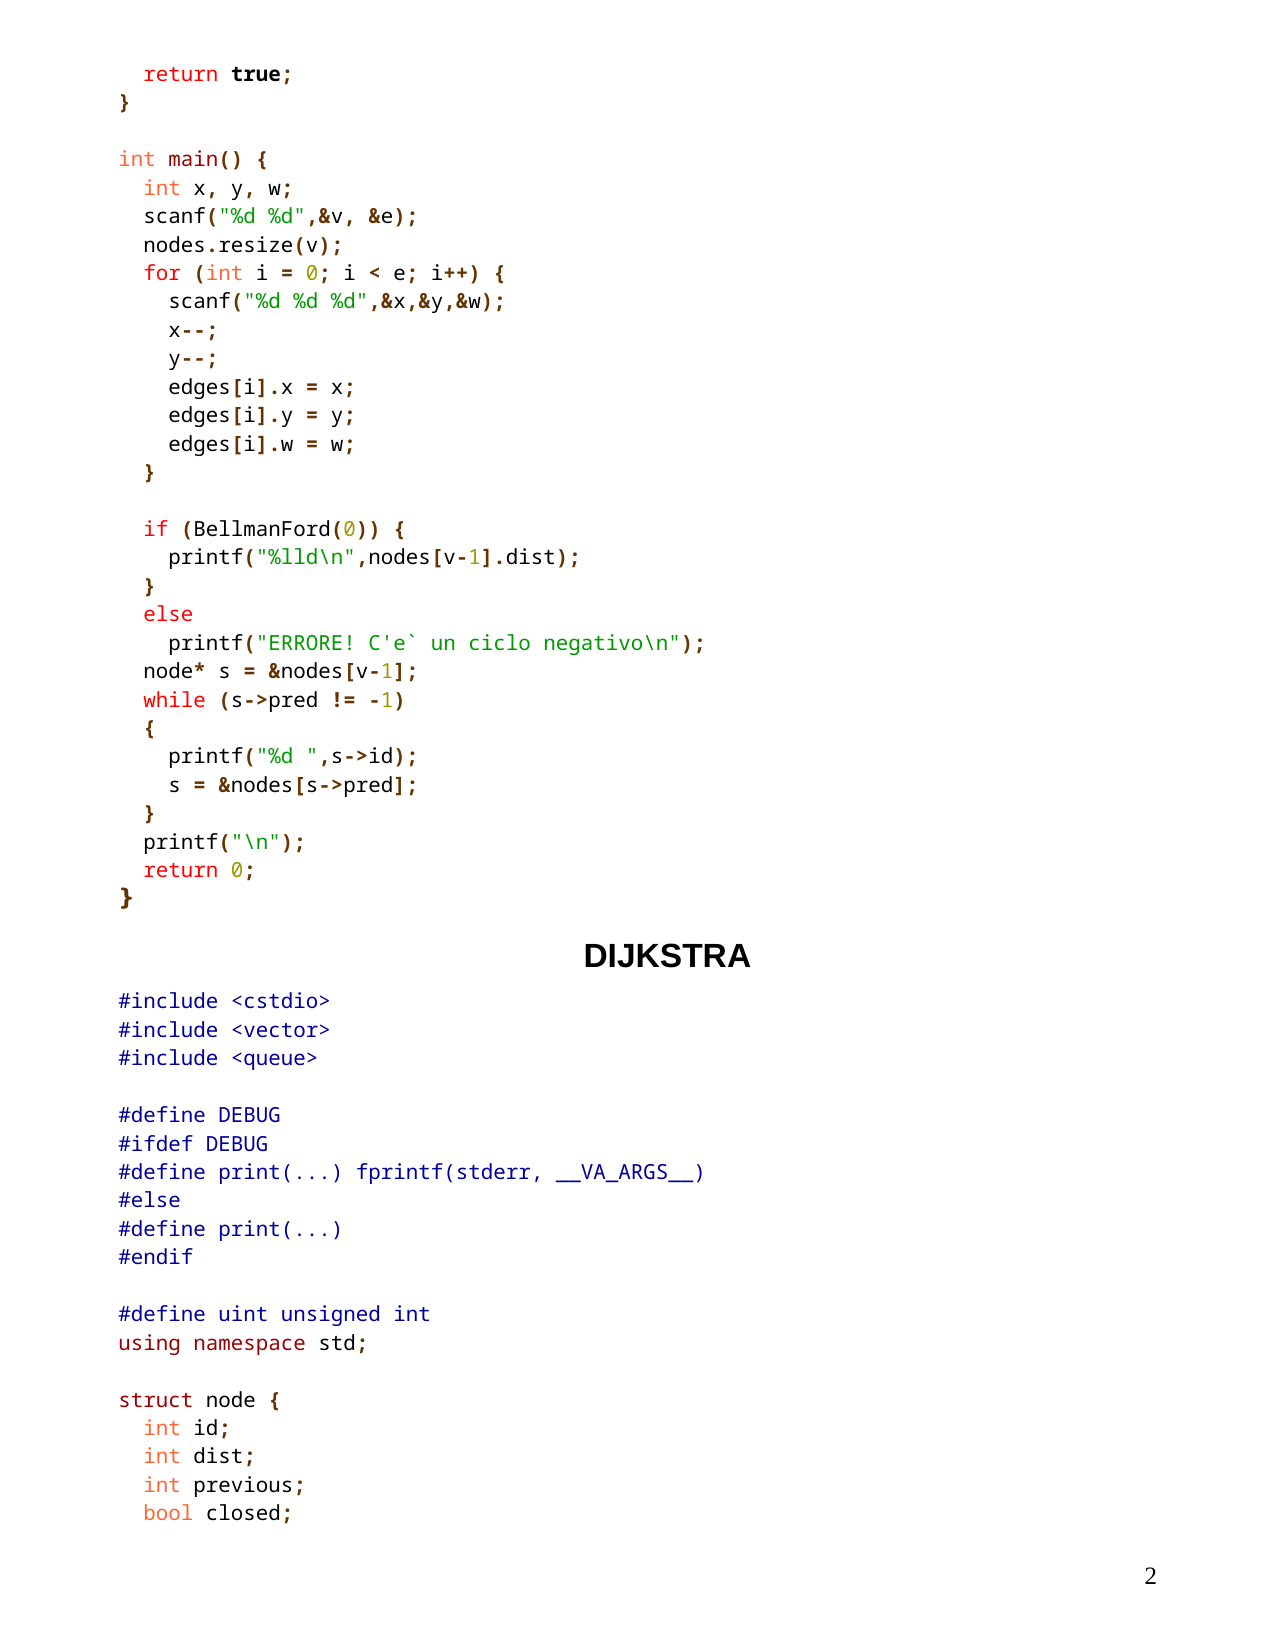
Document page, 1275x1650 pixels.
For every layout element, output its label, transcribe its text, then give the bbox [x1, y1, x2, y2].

text if (BellmanFord(0)) { [118, 514, 1216, 542]
text #ifdef DEBUG [118, 1129, 1216, 1157]
text return 0; [118, 855, 1216, 884]
text scanf("%d %d",&v, &e); [118, 201, 1216, 230]
text { [118, 713, 1216, 742]
text #include <vector> [118, 1015, 1216, 1043]
text x--; [118, 315, 1216, 343]
text int dist; [118, 1442, 1216, 1470]
text #define DEBUG [118, 1100, 1216, 1129]
subtitle DIJKSTRA [118, 935, 1216, 974]
text } [118, 798, 1216, 827]
text #define print(...) fprintf(stderr, __VA_ARGS__) [118, 1157, 1216, 1186]
text #include <queue> [118, 1043, 1216, 1072]
text #define print(...) [118, 1214, 1216, 1242]
text bool closed; [118, 1498, 1216, 1527]
text printf("%d ",s->id); [118, 742, 1216, 770]
text nodes.resize(v); [118, 230, 1216, 258]
text struct node { [118, 1385, 1216, 1413]
text #include <cstdio> [118, 987, 1216, 1015]
text #endif [118, 1242, 1216, 1271]
text int x, y, w; [118, 173, 1216, 201]
text printf("%lld\n",nodes[v-1].dist); [118, 542, 1216, 571]
text using namespace std; [118, 1328, 1216, 1356]
text int previous; [118, 1470, 1216, 1498]
text scanf("%d %d %d",&x,&y,&w); [118, 287, 1216, 315]
text printf("ERRORE! C'e` un ciclo negativo\n"); [118, 628, 1216, 656]
text y--; [118, 343, 1216, 372]
text while (s->pred != -1) [118, 685, 1216, 713]
text return true; [118, 59, 1216, 87]
text printf("\n"); [118, 827, 1216, 855]
text } [118, 457, 1216, 486]
text int main() { [118, 144, 1216, 173]
text #define uint unsigned int [118, 1299, 1216, 1328]
text } [118, 571, 1216, 599]
text edges[i].w = w; [118, 429, 1216, 457]
text for (int i = 0; i < e; i++) { [118, 258, 1216, 287]
text node* s = &nodes[v-1]; [118, 656, 1216, 685]
text } [118, 884, 1216, 910]
text int id; [118, 1413, 1216, 1442]
text edges[i].y = y; [118, 400, 1216, 429]
text edges[i].x = x; [118, 372, 1216, 400]
text #else [118, 1186, 1216, 1214]
text else [118, 599, 1216, 628]
text } [118, 87, 1216, 116]
text s = &nodes[s->pred]; [118, 770, 1216, 798]
